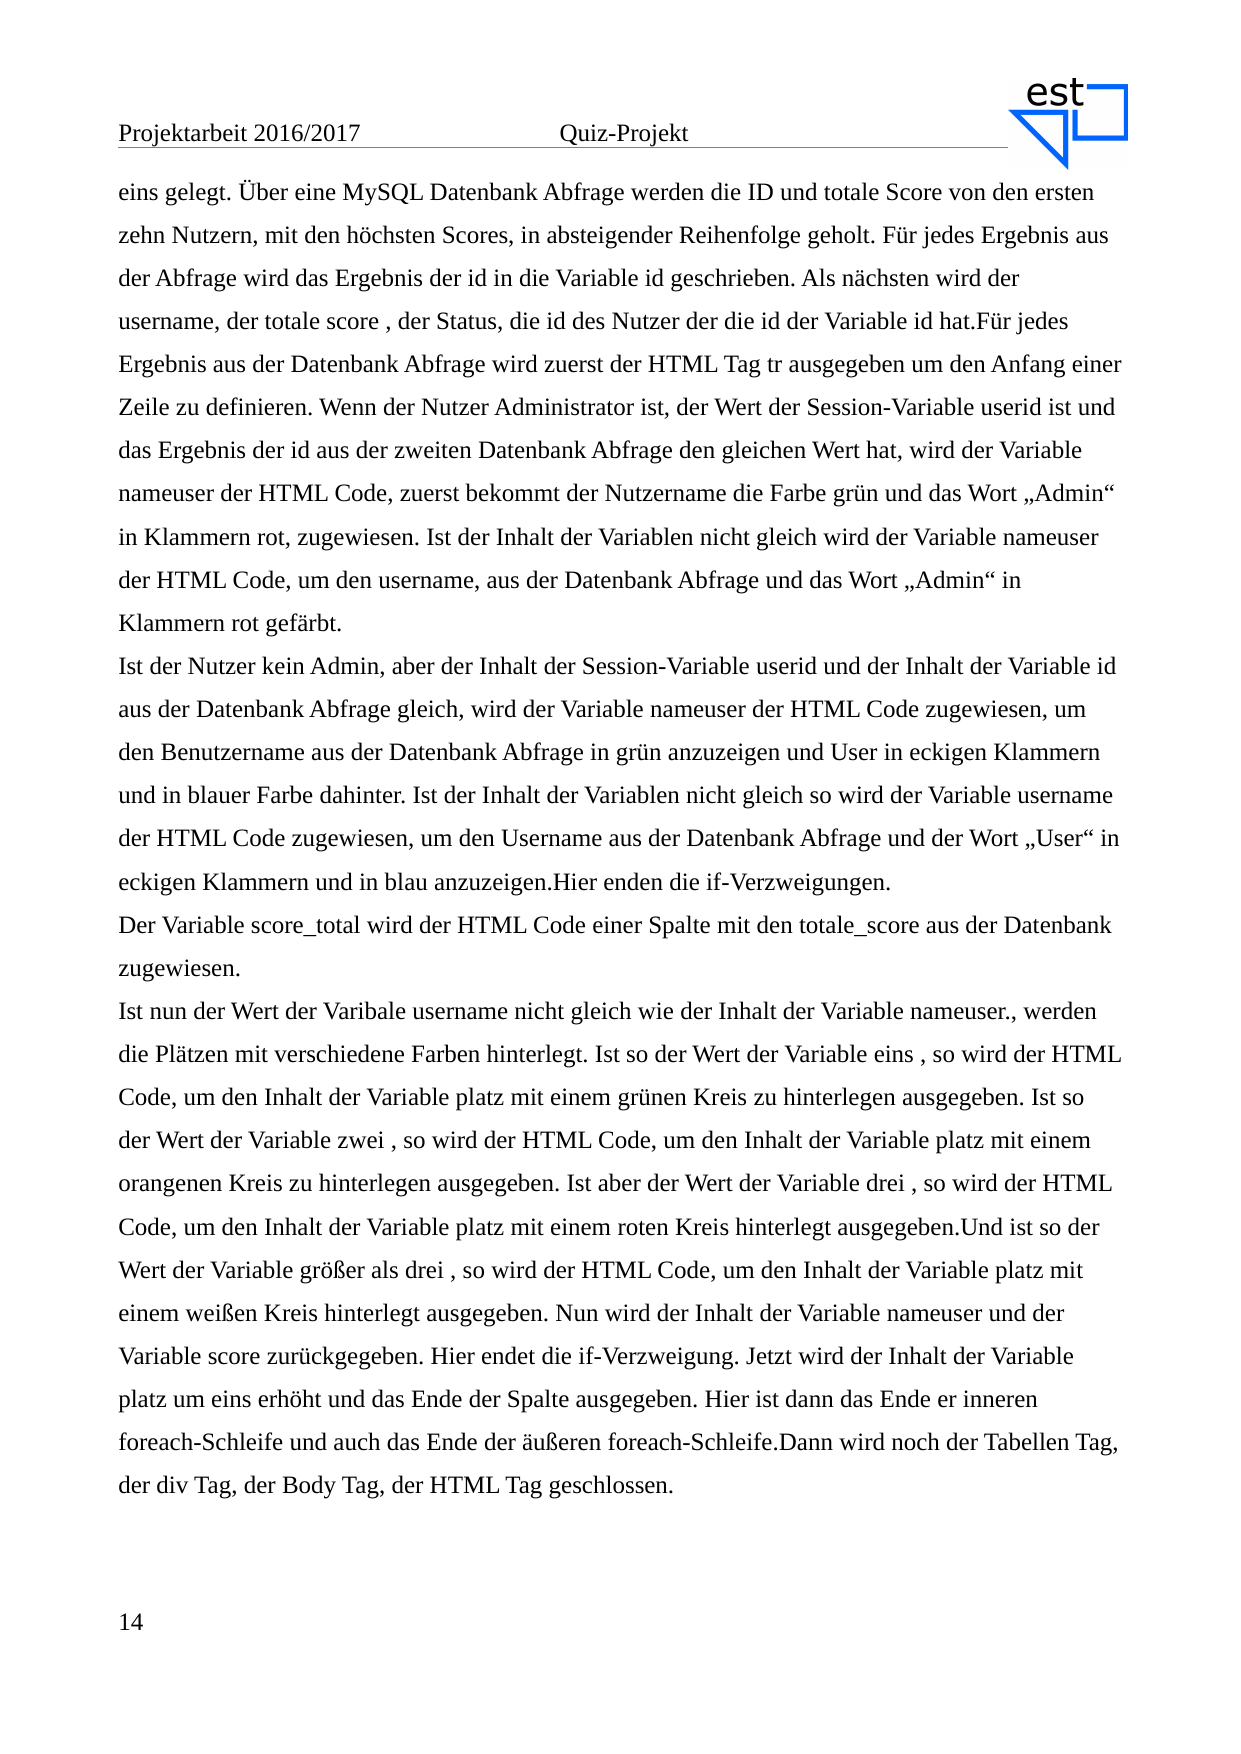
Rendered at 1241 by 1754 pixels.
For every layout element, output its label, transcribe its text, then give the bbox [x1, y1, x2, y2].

text Ist nun der Wert der Varibale username nicht gleich wie der Inhalt der Variable nameuser., werden die Plätzen mit verschiedene Farben hinterlegt. Ist so der Wert der Variable eins , so wird der HTML Code, um den Inhalt der Variable platz mit einem grünen Kreis zu hinterlegen ausgegeben. Ist so der Wert der Variable zwei , so wird der HTML Code, um den Inhalt der Variable platz mit einem orangenen Kreis zu hinterlegen ausgegeben. Ist aber der Wert der Variable drei , so wird der HTML Code, um den Inhalt der Variable platz mit einem roten Kreis hinterlegt ausgegeben.Und ist so der Wert der Variable größer als drei , so wird der HTML Code, um den Inhalt der Variable platz mit einem weißen Kreis hinterlegt ausgegeben. Nun wird der Inhalt der Variable nameuser und der Variable score zurückgegeben. Hier endet die if-Verzweigung. Jetzt wird der Inhalt der Variable platz um eins erhöht und das Ende der Spalte ausgegeben. Hier ist dann das Ende er inneren foreach-Schleife und auch das Ende der äußeren foreach-Schleife.Dann wird noch der Tabellen Tag, der div Tag, der Body Tag, der HTML Tag geschlossen. [118, 996, 1122, 1499]
text Der Variable score_total wird der HTML Code einer Spalte mit den totale_score aus der Datenbank zugewiesen. [118, 910, 1122, 982]
text eins gelegt. Über eine MySQL Datenbank Abfrage werden die ID und totale Score von den ersten zehn Nutzern, mit den höchsten Scores, in absteigender Reihenfolge geholt. Für jedes Ergebnis aus der Abfrage wird das Ergebnis der id in die Variable id geschrieben. Als nächsten wird der username, der totale score , der Status, die id des Nutzer der die id der Variable id hat.Für jedes Ergebnis aus der Datenbank Abfrage wird zuerst der HTML Tag tr ausgegeben um den Anfang einer Zeile zu definieren. Wenn der Nutzer Administrator ist, der Wert der Session-Variable userid ist und das Ergebnis der id aus der zweiten Datenbank Abfrage den gleichen Wert hat, wird der Variable nameuser der HTML Code, zuerst bekommt der Nutzername die Farbe grün und das Wort „Admin“ in Klammern rot, zugewiesen. Ist der Inhalt der Variablen nicht gleich wird der Variable nameuser der HTML Code, um den username, aus der Datenbank Abfrage und das Wort „Admin“ in Klammern rot gefärbt. [118, 177, 1122, 637]
picture [1008, 78, 1128, 170]
text Ist der Nutzer kein Admin, aber der Inhalt der Session-Variable userid und der Inhalt der Variable id aus der Datenbank Abfrage gleich, wird der Variable nameuser der HTML Code zugewiesen, um den Benutzername aus der Datenbank Abfrage in grün anzuzeigen und User in eckigen Klammern und in blauer Farbe dahinter. Ist der Inhalt der Variablen nicht gleich so wird der Variable username der HTML Code zugewiesen, um den Username aus der Datenbank Abfrage und der Wort „User“ in eckigen Klammern und in blau anzuzeigen.Hier enden die if-Verzweigungen. [118, 651, 1122, 895]
